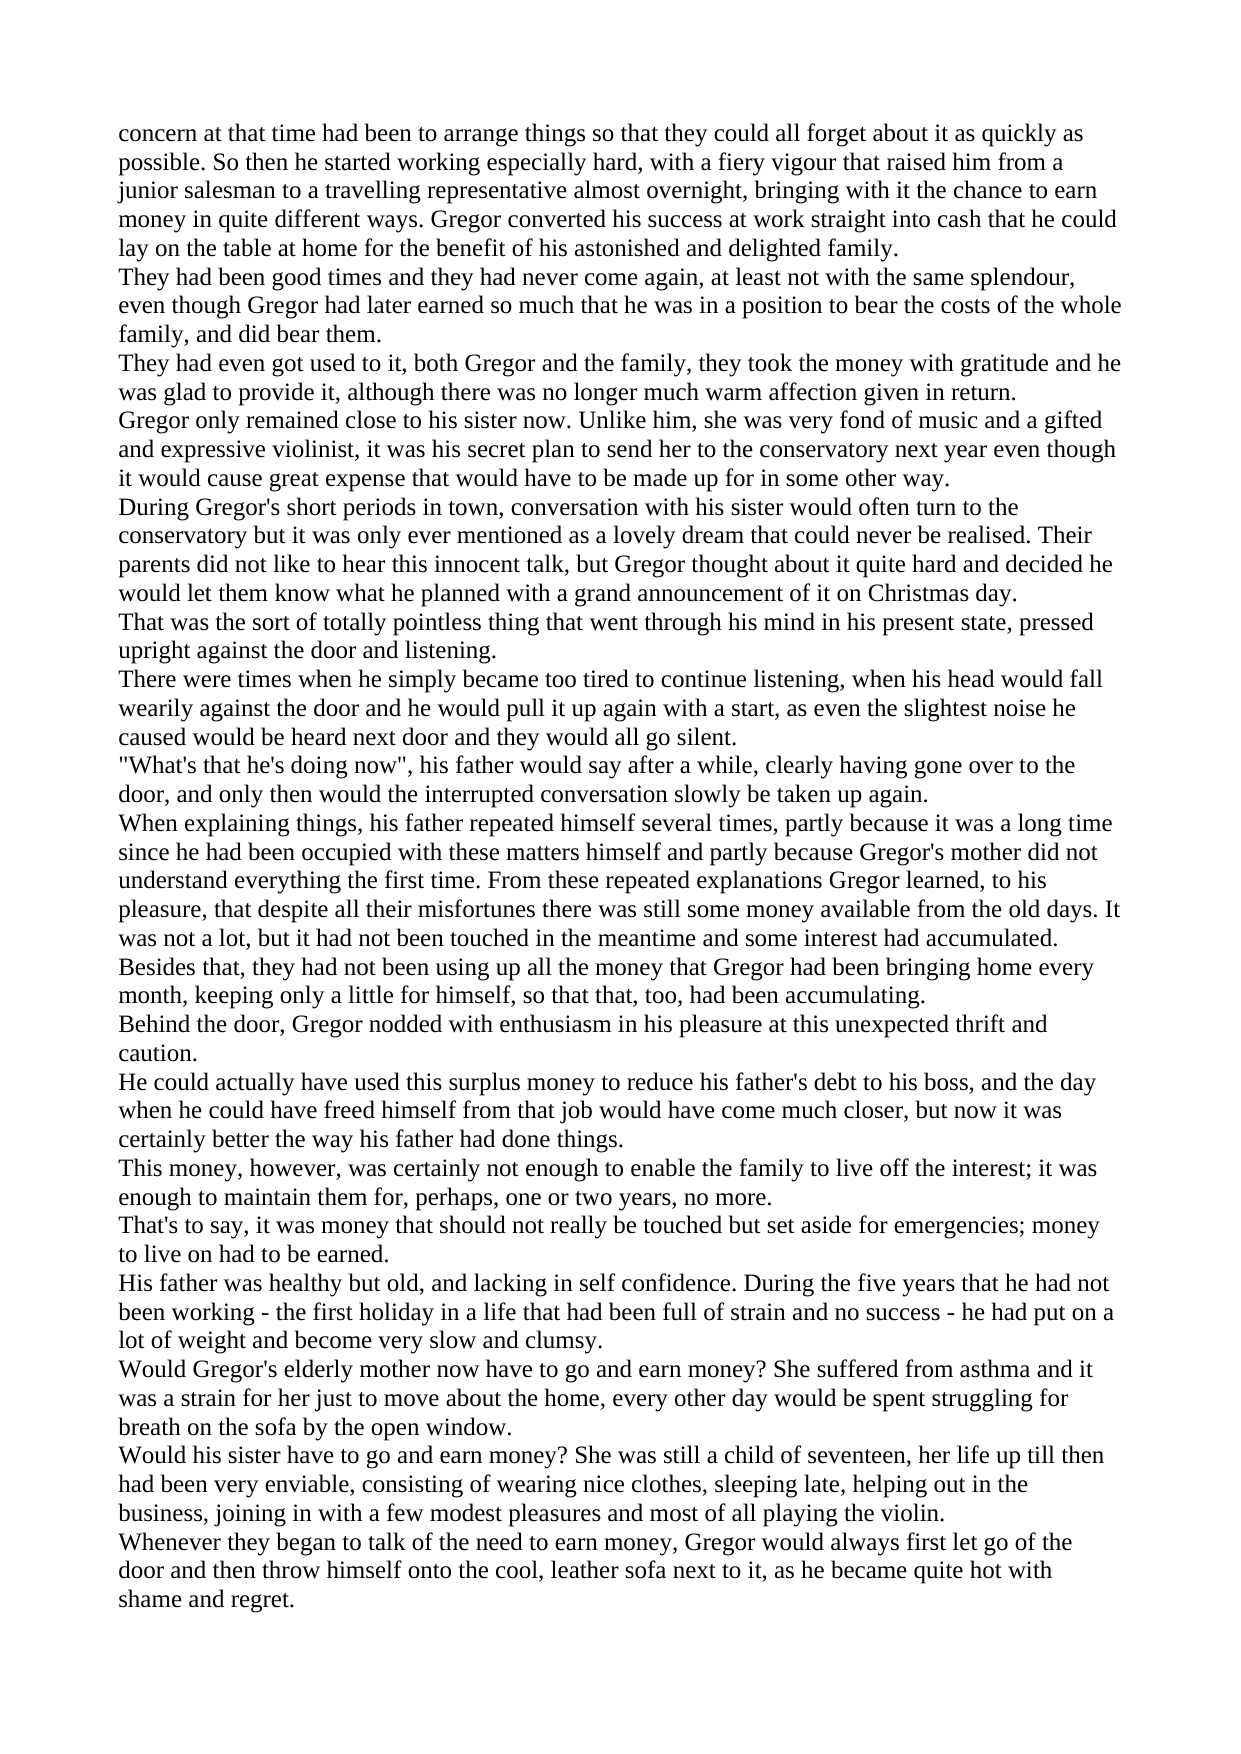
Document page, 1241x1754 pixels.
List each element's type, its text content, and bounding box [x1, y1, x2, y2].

text During Gregor's short periods in town, conversation with his sister would often turn to the conservatory but it was only ever mentioned as a lovely dream that could never be realised. Their parents did not like to hear this innocent talk, but Gregor thought about it quite hard and decided he would let them know what he planned with a grand announcement of it on Christmas day. [118, 492, 1122, 607]
text They had even got used to it, both Gregor and the family, they took the money with gratitude and he was glad to provide it, although there was no longer much warm affection given in return. [118, 348, 1122, 406]
text They had been good times and they had never come again, at least not with the same splendour, even though Gregor had later earned so much that he was in a position to bear the costs of the whole family, and did bear them. [118, 262, 1122, 348]
text Behind the door, Gregor nodded with enthusiasm in his pleasure at this unexpected thrift and caution. [118, 1009, 1122, 1067]
text He could actually have used this surplus money to reduce his father's debt to his boss, and the day when he could have freed himself from that job would have come much closer, but now it was certainly better the way his father had done things. [118, 1067, 1122, 1153]
text Gregor only remained close to his sister now. Unlike him, she was very fond of music and a gifted and expressive violinist, it was his secret plan to send her to the conservatory next year even though it would cause great expense that would have to be made up for in some other way. [118, 406, 1122, 492]
text That was the sort of totally pointless thing that went through his mind in his present state, pressed upright against the door and listening. [118, 607, 1122, 664]
text Besides that, they had not been using up all the money that Gregor had been bringing home every month, keeping only a little for himself, so that that, too, had been accumulating. [118, 952, 1122, 1009]
text That's to say, it was money that should not really be touched but set aside for emergencies; money to live on had to be earned. [118, 1211, 1122, 1268]
text Would Gregor's elderly mother now have to go and earn money? She suffered from asthma and it was a strain for her just to move about the home, every other day would be spent struggling for breath on the sofa by the open window. [118, 1354, 1122, 1441]
text concern at that time had been to arrange things so that they could all forget about it as quickly as possible. So then he started working especially hard, with a fiery vigour that raised him from a junior salesman to a travelling representative almost overnight, bringing with it the chance to earn money in quite different ways. Gregor converted his success at work straight into cash that he could lay on the table at home for the benefit of his astonished and delighted family. [118, 118, 1122, 262]
text There were times when he simply became too tired to continue listening, when his head would fall wearily against the door and he would pull it up again with a start, as even the slightest noise he caused would be heard next door and they would all go silent. [118, 664, 1122, 751]
text This money, however, was certainly not enough to enable the family to live off the interest; it was enough to maintain them for, perhaps, one or two years, no more. [118, 1153, 1122, 1211]
text His father was healthy but old, and lacking in self confidence. During the five years that he had not been working - the first holiday in a life that had been full of strain and no success - he had put on a lot of weight and become very slow and clumsy. [118, 1268, 1122, 1354]
text When explaining things, his father repeated himself several times, partly because it was a long time since he had been occupied with these matters himself and partly because Gregor's mother did not understand everything the first time. From these repeated explanations Gregor learned, to his pleasure, that despite all their misfortunes there was still some money available from the old days. It was not a lot, but it had not been touched in the meantime and some interest had accumulated. [118, 808, 1122, 952]
text Would his sister have to go and earn money? She was still a child of seventeen, her life up till then had been very enviable, consisting of wearing nice clothes, sleeping late, helping out in the business, joining in with a few modest pleasures and most of all playing the violin. [118, 1441, 1122, 1527]
text Whenever they began to talk of the need to earn money, Gregor would always first let go of the door and then throw himself onto the cool, leather sofa next to it, as he became quite hot with shame and regret. [118, 1527, 1122, 1613]
text "What's that he's doing now", his father would say after a while, clearly having gone over to the door, and only then would the interrupted conversation slowly be taken up again. [118, 751, 1122, 808]
